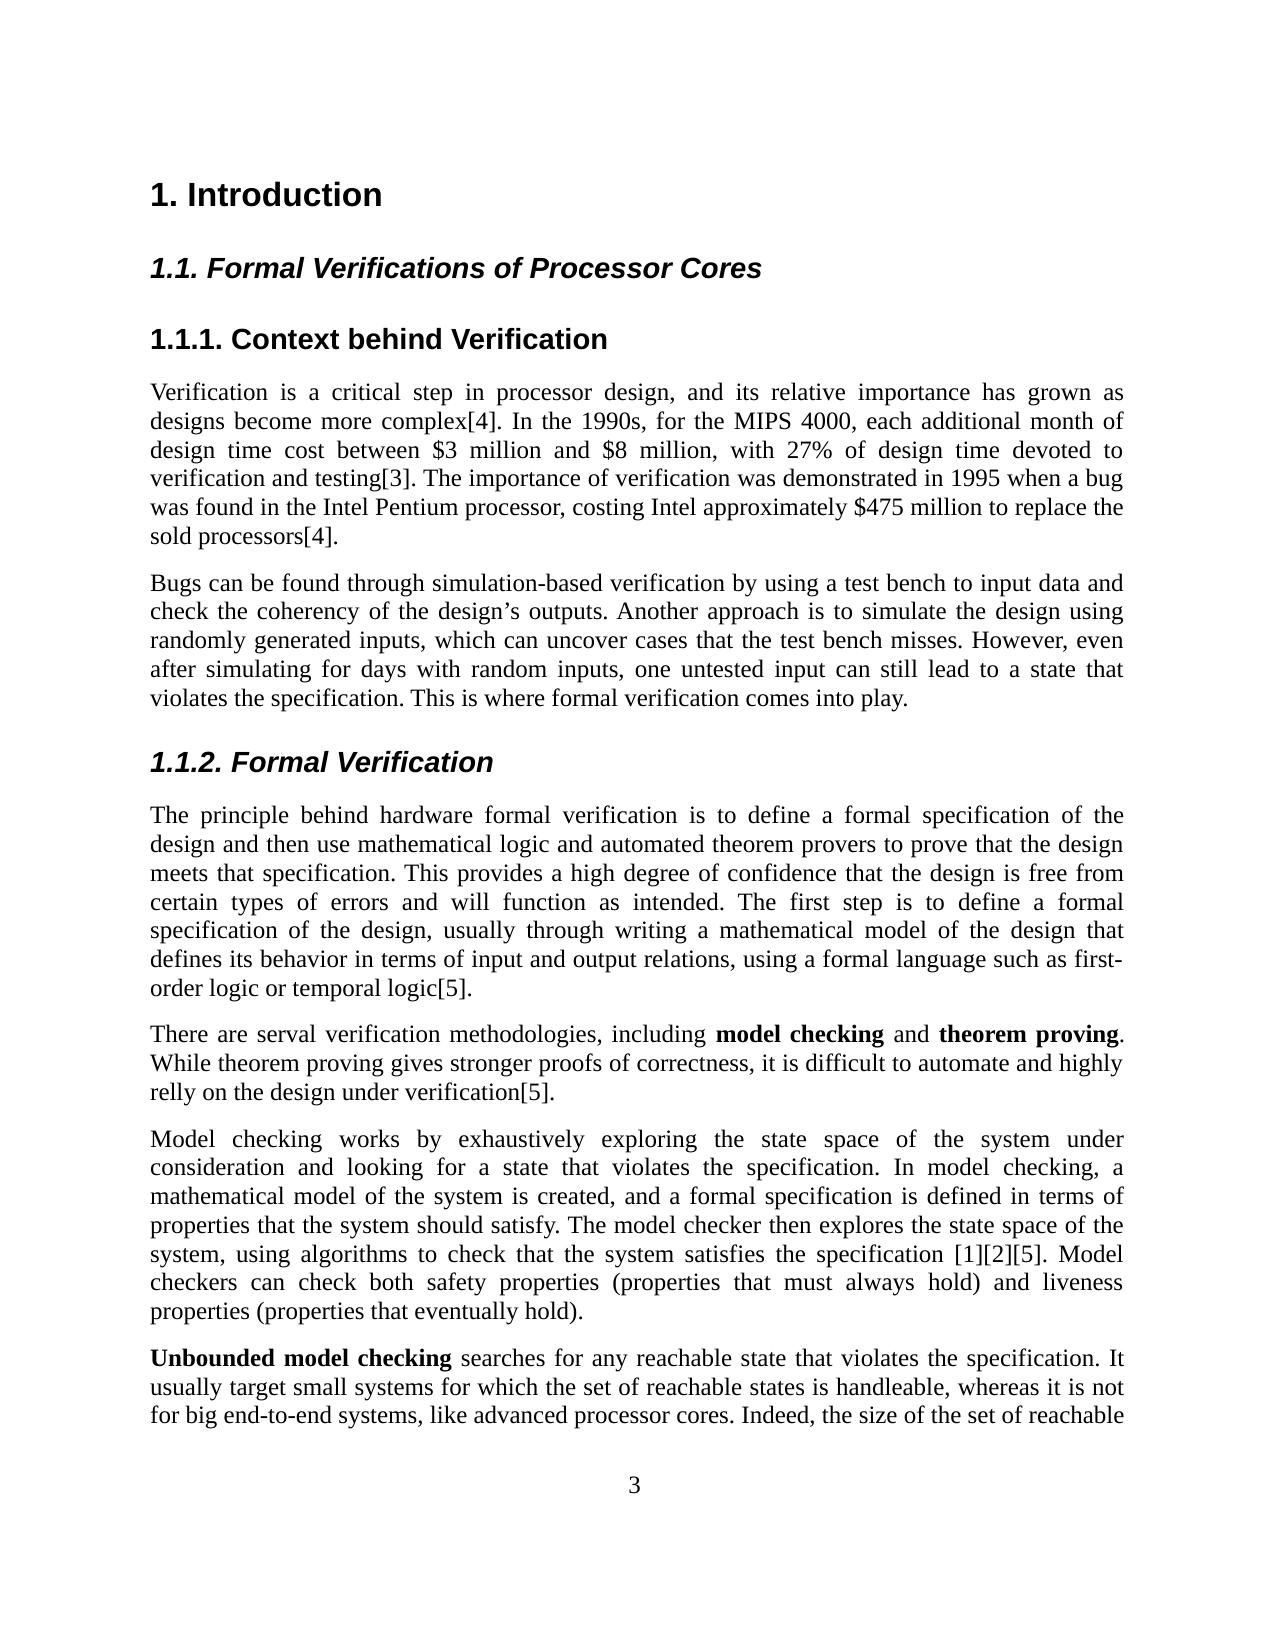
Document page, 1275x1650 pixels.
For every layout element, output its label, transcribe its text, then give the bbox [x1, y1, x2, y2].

text Verification is a critical step in processor design, and its relative importance has grown as designs become more complex[4]. In the 1990s, for the MIPS 4000, each additional month of design time cost between $3 million and $8 million, with 27% of design time devoted to verification and testing[3]. The importance of verification was demonstrated in 1995 when a bug was found in the Intel Pentium processor, costing Intel approximately $475 million to replace the sold processors[4]. [150, 377, 1125, 550]
subtitle 1.1. Formal Verifications of Processor Cores [150, 251, 1125, 285]
text There are serval verification methodologies, including model checking and theorem proving. While theorem proving gives stronger proofs of correctness, it is difficult to automate and highly relly on the design under verification[5]. [150, 1019, 1125, 1106]
subtitle 1.1.2. Formal Verification [150, 745, 1125, 779]
text Model checking works by exhaustively exploring the state space of the system under consideration and looking for a state that violates the specification. In model checking, a mathematical model of the system is created, and a formal specification is defined in terms of properties that the system should satisfy. The model checker then explores the state space of the system, using algorithms to check that the system satisfies the specification [1][2][5]. Model checkers can check both safety properties (properties that must always hold) and liveness properties (properties that eventually hold). [150, 1124, 1125, 1325]
subtitle 1.1.1. Context behind Verification [150, 322, 1125, 356]
text Unbounded model checking searches for any reachable state that violates the specification. It usually target small systems for which the set of reachable states is handleable, whereas it is not for big end-to-end systems, like advanced processor cores. Indeed, the size of the set of reachable [150, 1343, 1125, 1429]
subtitle 1. Introduction [150, 175, 1125, 214]
text The principle behind hardware formal verification is to define a formal specification of the design and then use mathematical logic and automated theorem provers to prove that the design meets that specification. This provides a high degree of confidence that the design is free from certain types of errors and will function as intended. The first step is to define a formal specification of the design, usually through writing a mathematical model of the design that defines its behavior in terms of input and output relations, using a formal language such as first-order logic or temporal logic[5]. [150, 800, 1125, 1002]
text Bugs can be found through simulation-based verification by using a test bench to input data and check the coherency of the design’s outputs. Another approach is to simulate the design using randomly generated inputs, which can uncover cases that the test bench misses. However, even after simulating for days with random inputs, one untested input can still lead to a state that violates the specification. This is where formal verification comes into play. [150, 568, 1125, 711]
